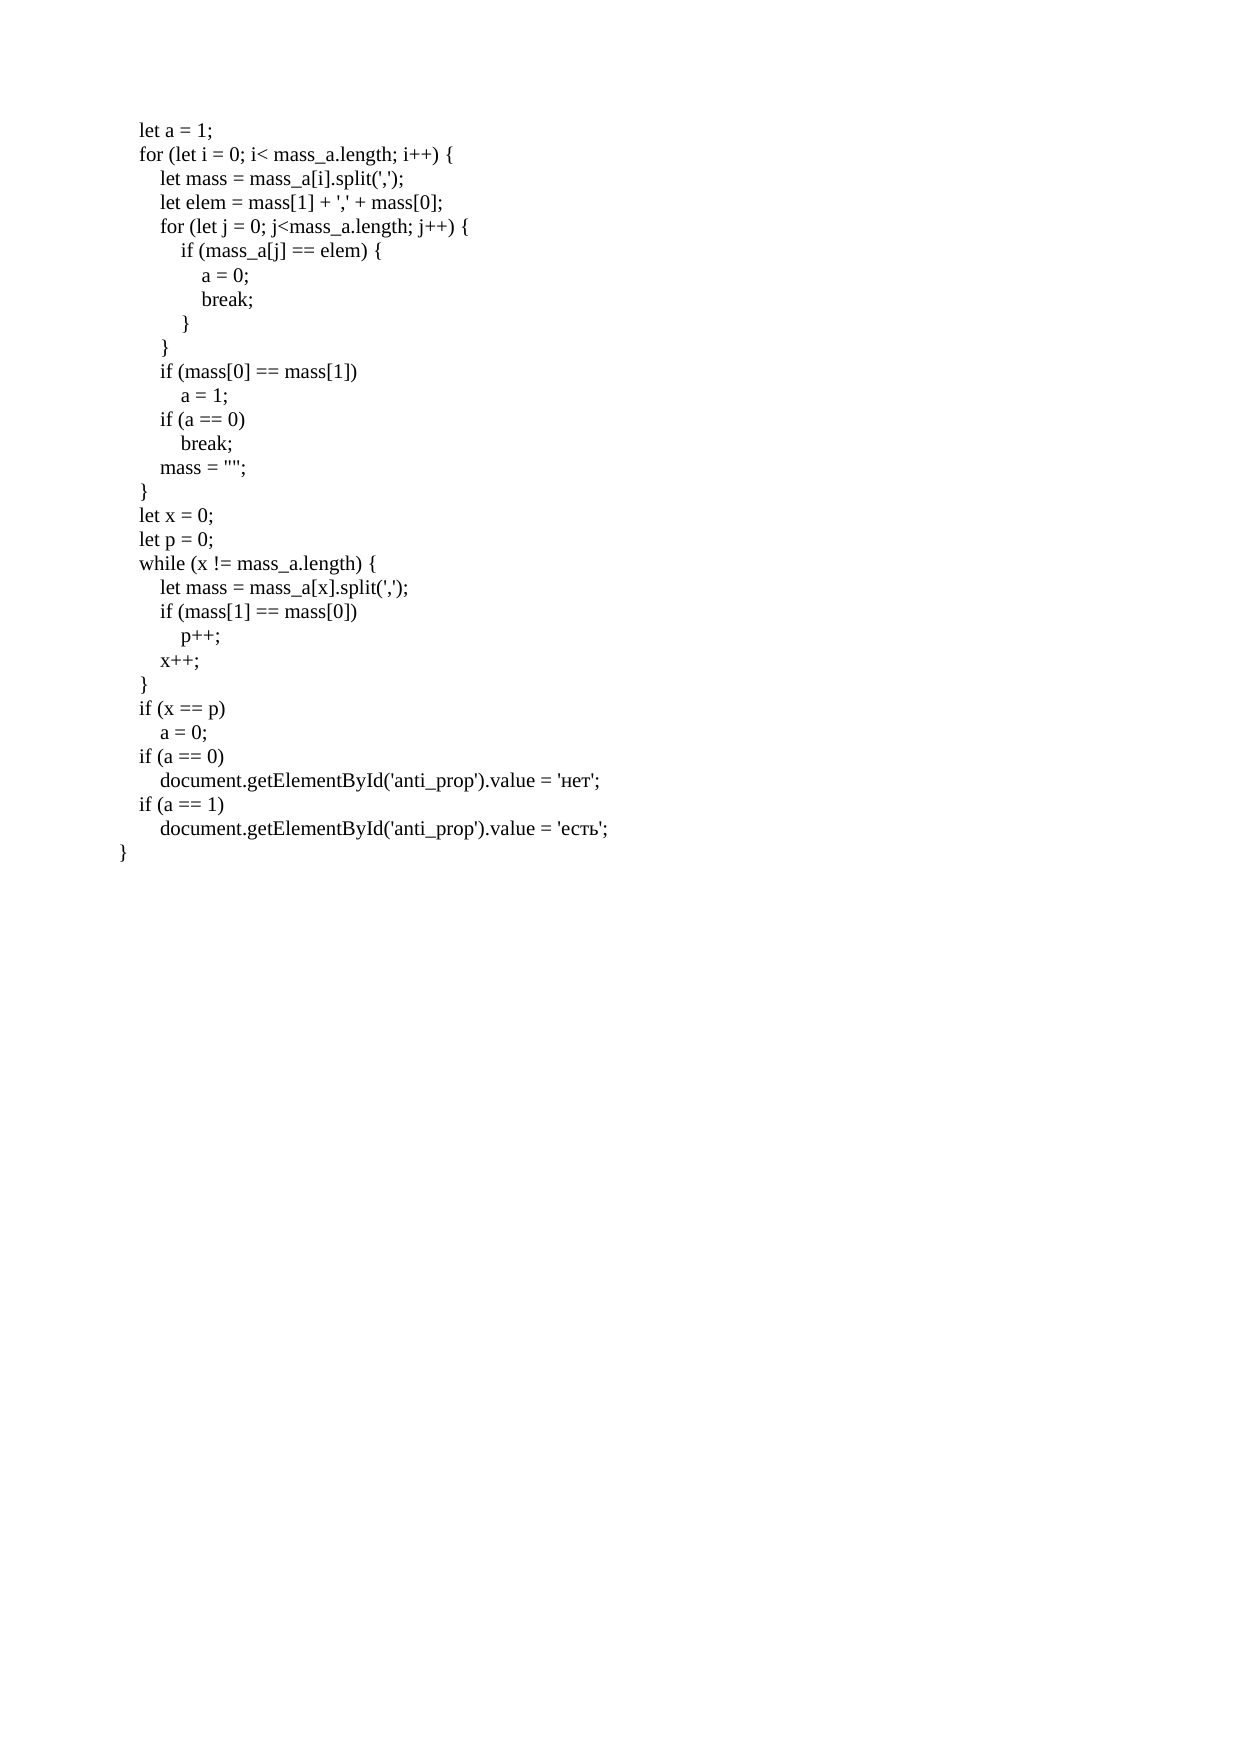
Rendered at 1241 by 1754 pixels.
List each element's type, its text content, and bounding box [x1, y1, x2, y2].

text a = 0; [118, 262, 1122, 287]
text } [118, 335, 1122, 359]
text while (x != mass_a.length) { [118, 551, 1122, 575]
text if (x == p) [118, 696, 1122, 720]
text if (a == 0) [118, 407, 1122, 431]
text x++; [118, 647, 1122, 672]
text if (mass_a[j] == elem) { [118, 238, 1122, 262]
text document.getElementById('anti_prop').value = 'нет'; [118, 768, 1122, 792]
text break; [118, 287, 1122, 311]
text mass = ""; [118, 455, 1122, 479]
text a = 0; [118, 720, 1122, 744]
text for (let i = 0; i< mass_a.length; i++) { [118, 142, 1122, 166]
text } [118, 840, 1122, 864]
text break; [118, 431, 1122, 455]
text if (a == 1) [118, 792, 1122, 816]
text let elem = mass[1] + ',' + mass[0]; [118, 190, 1122, 214]
text let p = 0; [118, 527, 1122, 551]
text if (mass[1] == mass[0]) [118, 599, 1122, 623]
text let mass = mass_a[i].split(','); [118, 166, 1122, 190]
text } [118, 311, 1122, 335]
text a = 1; [118, 383, 1122, 407]
text document.getElementById('anti_prop').value = 'есть'; [118, 816, 1122, 840]
text p++; [118, 623, 1122, 647]
text let x = 0; [118, 503, 1122, 527]
text } [118, 479, 1122, 503]
text for (let j = 0; j<mass_a.length; j++) { [118, 214, 1122, 238]
text if (a == 0) [118, 744, 1122, 768]
text let a = 1; [118, 118, 1122, 142]
text } [118, 672, 1122, 696]
text if (mass[0] == mass[1]) [118, 359, 1122, 383]
text let mass = mass_a[x].split(','); [118, 575, 1122, 599]
